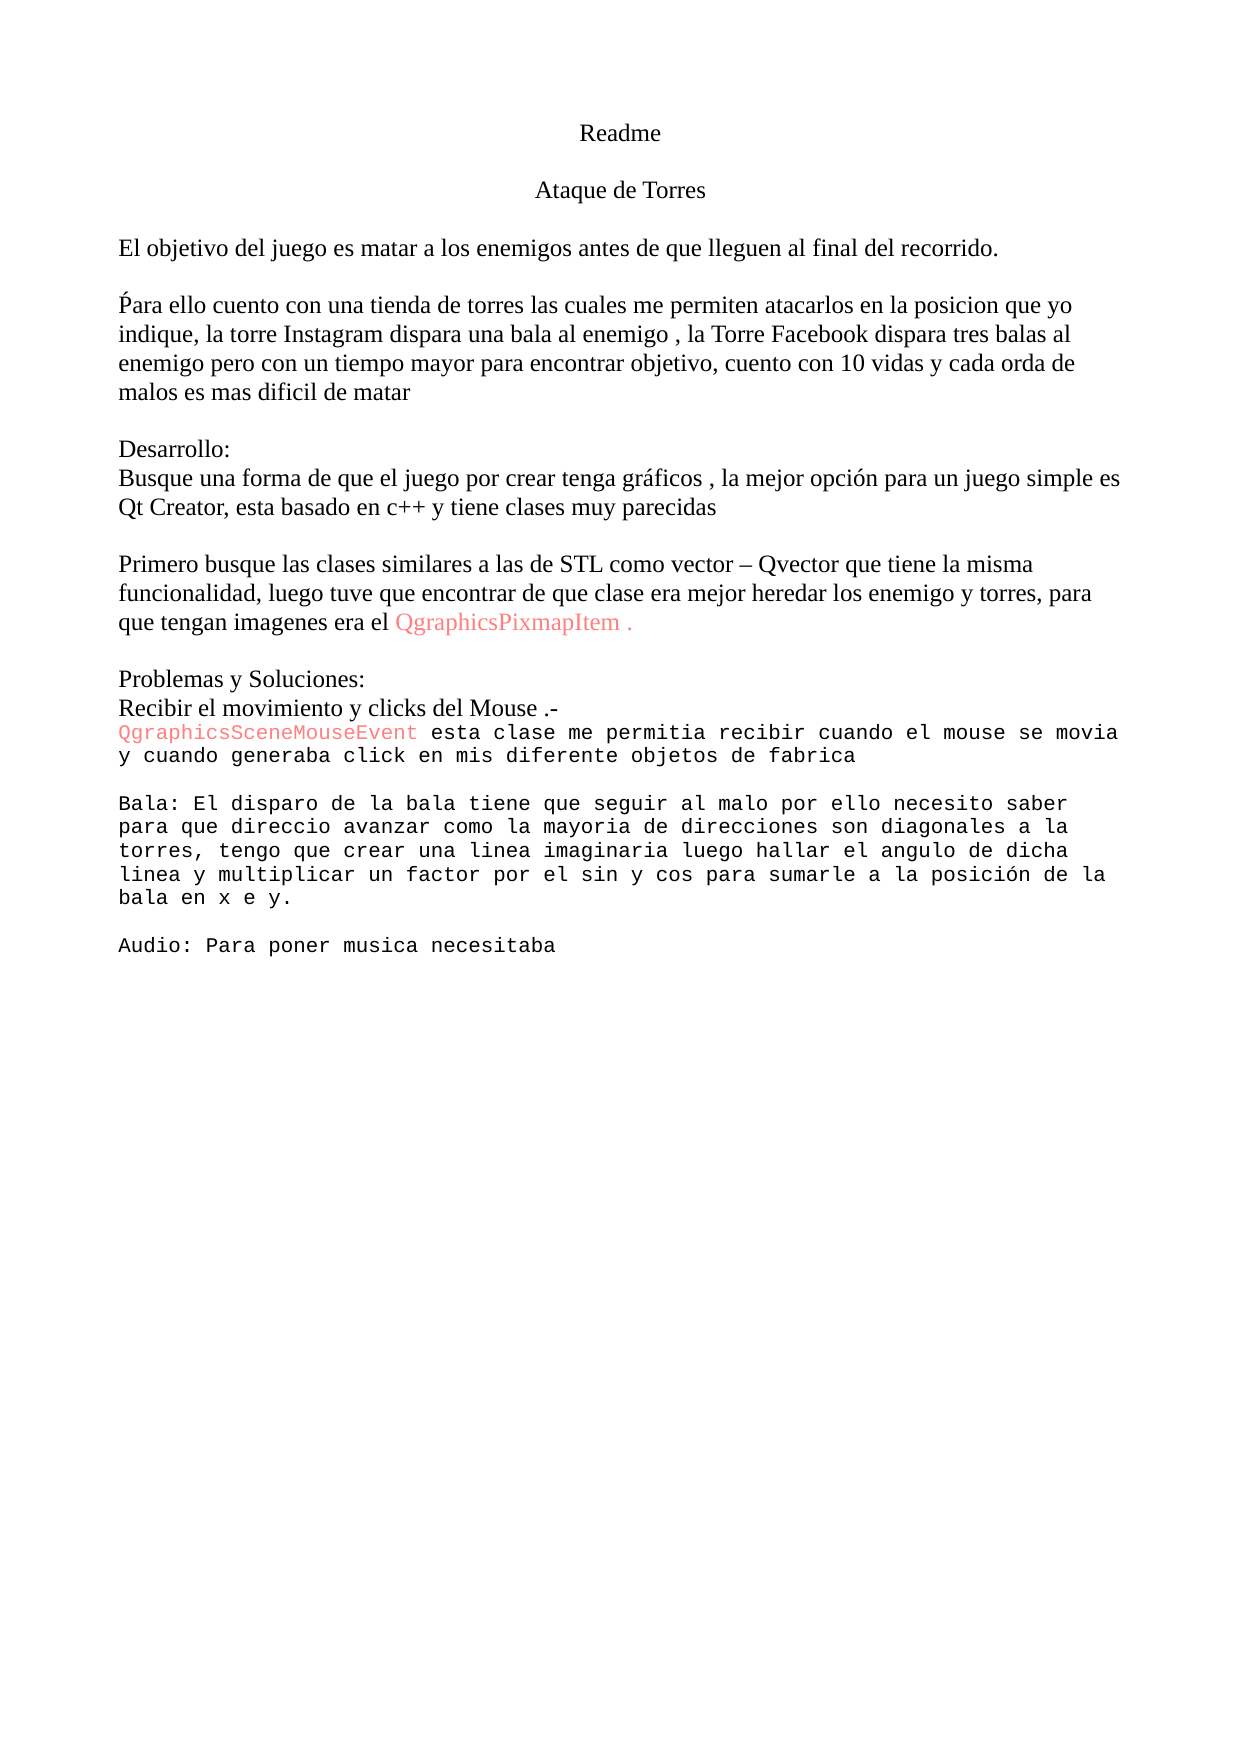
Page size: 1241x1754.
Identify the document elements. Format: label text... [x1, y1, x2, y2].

text Recibir el movimiento y clicks del Mouse .- [118, 693, 1122, 722]
text Problemas y Soluciones: [118, 664, 1122, 693]
text El objetivo del juego es matar a los enemigos antes de que lleguen al final del recorrido. [118, 233, 1122, 262]
text QgraphicsSceneMouseEvent esta clase me permitia recibir cuando el mouse se movia y cuando generaba click en mis diferente objetos de fabrica [118, 722, 1122, 769]
text Primero busque las clases similares a las de STL como vector – Qvector que tiene la misma funcionalidad, luego tuve que encontrar de que clase era mejor heredar los enemigo y torres, para que tengan imagenes era el QgraphicsPixmapItem . [118, 549, 1122, 636]
text Ataque de Torres [118, 176, 1122, 204]
text Bala: El disparo de la bala tiene que seguir al malo por ello necesito saber para que direccio avanzar como la mayoria de direcciones son diagonales a la torres, tengo que crear una linea imaginaria luego hallar el angulo de dicha linea y multiplicar un factor por el sin y cos para sumarle a la posición de la bala en x e y. [118, 793, 1122, 911]
text Desarrollo: [118, 434, 1122, 463]
text Ṕara ello cuento con una tienda de torres las cuales me permiten atacarlos en la posicion que yo indique, la torre Instagram dispara una bala al enemigo , la Torre Facebook dispara tres balas al enemigo pero con un tiempo mayor para encontrar objetivo, cuento con 10 vidas y cada orda de malos es mas dificil de matar [118, 291, 1122, 406]
text Audio: Para poner musica necesitaba [118, 935, 1122, 958]
text Busque una forma de que el juego por crear tenga gráficos , la mejor opción para un juego simple es Qt Creator, esta basado en c++ y tiene clases muy parecidas [118, 463, 1122, 521]
text Readme [118, 118, 1122, 147]
